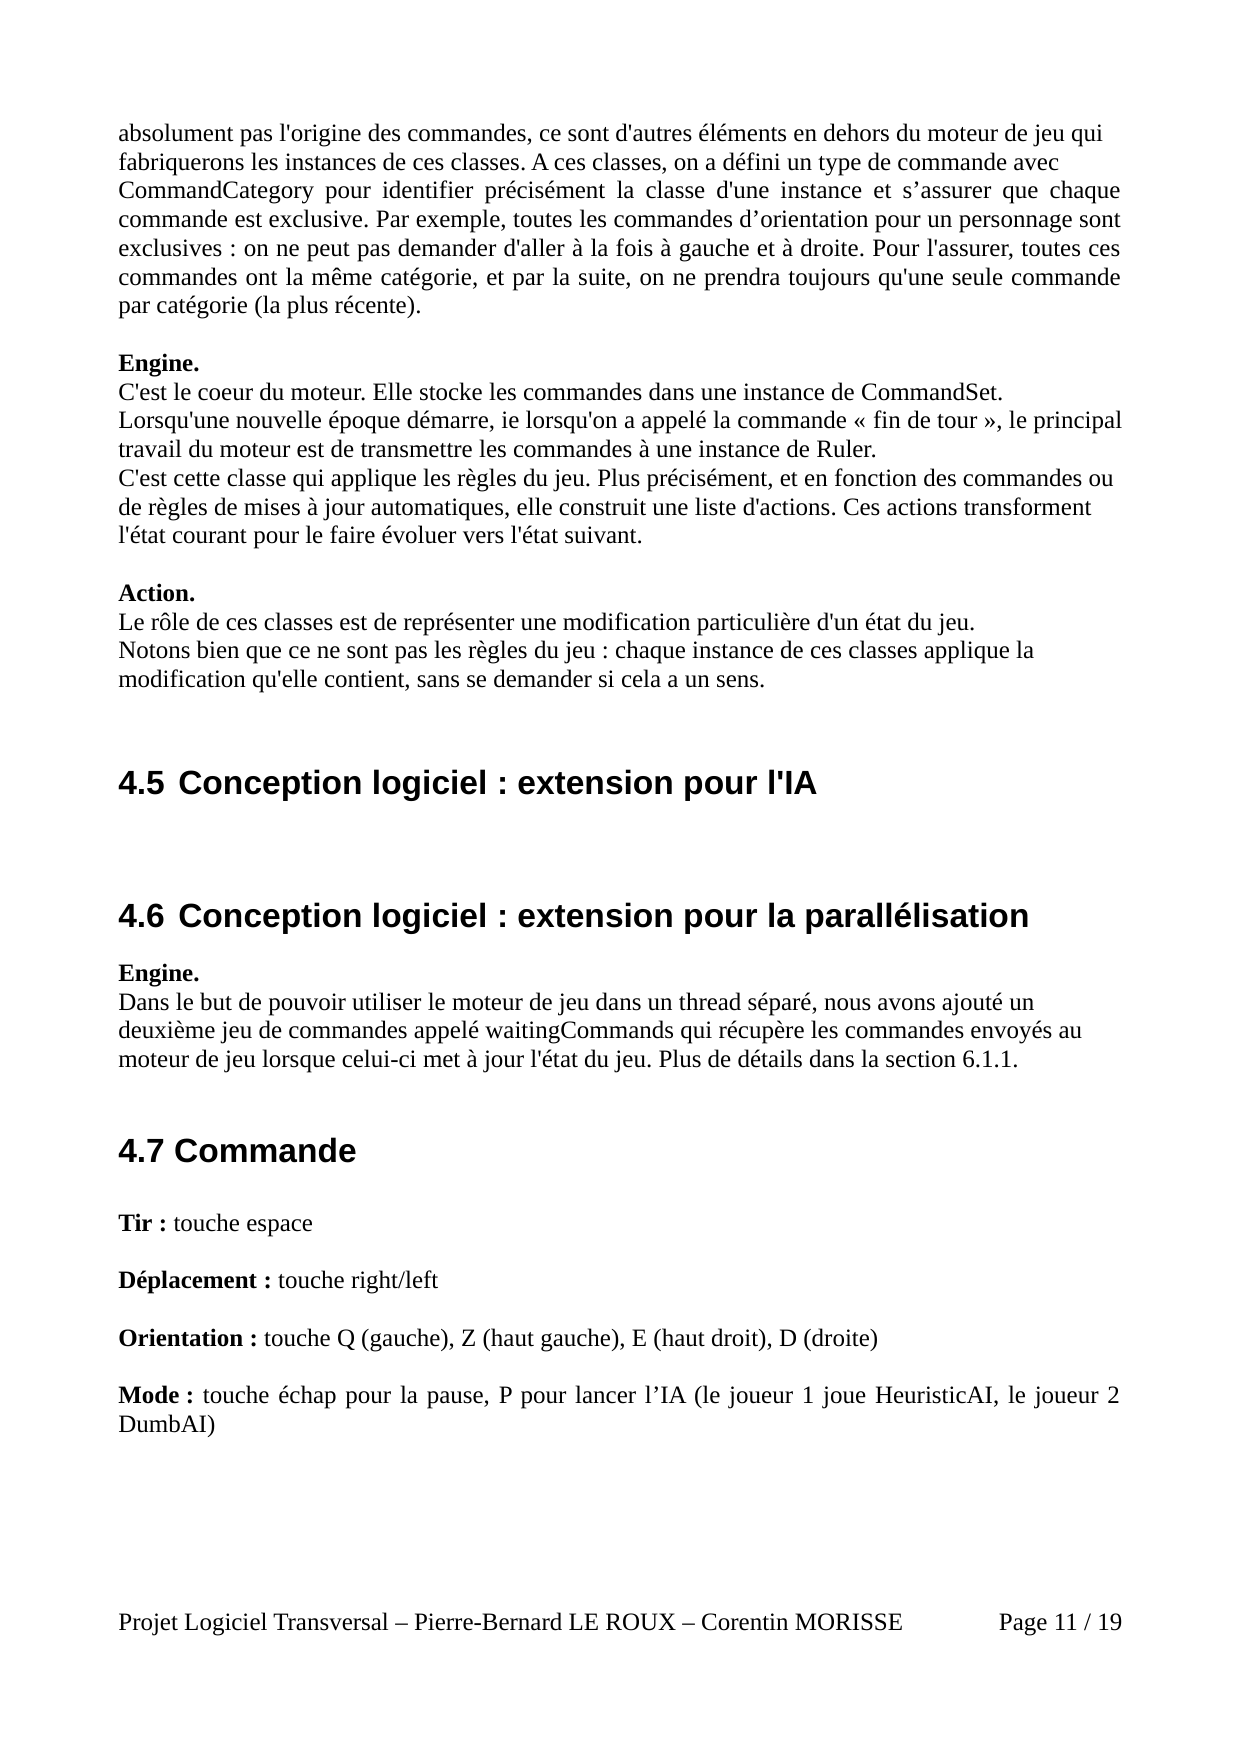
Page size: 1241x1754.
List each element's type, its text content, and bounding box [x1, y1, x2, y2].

text Orientation : touche Q (gauche), Z (haut gauche), E (haut droit), D (droite) [118, 1323, 1122, 1351]
text absolument pas l'origine des commandes, ce sont d'autres éléments en dehors du moteur de jeu qui [118, 118, 1122, 147]
text fabriquerons les instances de ces classes. A ces classes, on a défini un type de commande avec [118, 147, 1122, 176]
text C'est le coeur du moteur. Elle stocke les commandes dans une instance de CommandSet. [118, 377, 1122, 406]
text de règles de mises à jour automatiques, elle construit une liste d'actions. Ces actions transforment [118, 492, 1122, 521]
text Lorsqu'une nouvelle époque démarre, ie lorsqu'on a appelé la commande « fin de tour », le principal travail du moteur est de transmettre les commandes à une instance de Ruler. [118, 406, 1122, 463]
subtitle Conception logiciel : extension pour l'IA [118, 763, 1122, 802]
text Engine. [118, 958, 1122, 987]
text Dans le but de pouvoir utiliser le moteur de jeu dans un thread séparé, nous avons ajouté un [118, 987, 1122, 1015]
text Notons bien que ce ne sont pas les règles du jeu : chaque instance de ces classes applique la [118, 636, 1122, 664]
text Mode : touche échap pour la pause, P pour lancer l’IA (le joueur 1 joue HeuristicAI, le joueur 2 DumbAI) [118, 1380, 1122, 1438]
text Tir : touche espace [118, 1208, 1122, 1236]
text l'état courant pour le faire évoluer vers l'état suivant. [118, 521, 1122, 549]
text moteur de jeu lorsque celui-ci met à jour l'état du jeu. Plus de détails dans la section 6.1.1. [118, 1044, 1122, 1073]
subtitle Conception logiciel : extension pour la parallélisation [118, 896, 1122, 934]
text CommandCategory pour identifier précisément la classe d'une instance et s’assurer que chaque commande est exclusive. Par exemple, toutes les commandes d’orientation pour un personnage sont exclusives : on ne peut pas demander d'aller à la fois à gauche et à droite. Pour l'assurer, toutes ces commandes ont la même catégorie, et par la suite, on ne prendra toujours qu'une seule commande par catégorie (la plus récente). [118, 176, 1122, 319]
text C'est cette classe qui applique les règles du jeu. Plus précisément, et en fonction des commandes ou [118, 463, 1122, 492]
text 4.7 Commande [118, 1130, 1122, 1169]
text Action. [118, 578, 1122, 607]
text Déplacement : touche right/left [118, 1265, 1122, 1294]
text modification qu'elle contient, sans se demander si cela a un sens. [118, 664, 1122, 693]
text Engine. [118, 348, 1122, 377]
text Le rôle de ces classes est de représenter une modification particulière d'un état du jeu. [118, 607, 1122, 636]
text deuxième jeu de commandes appelé waitingCommands qui récupère les commandes envoyés au [118, 1015, 1122, 1044]
